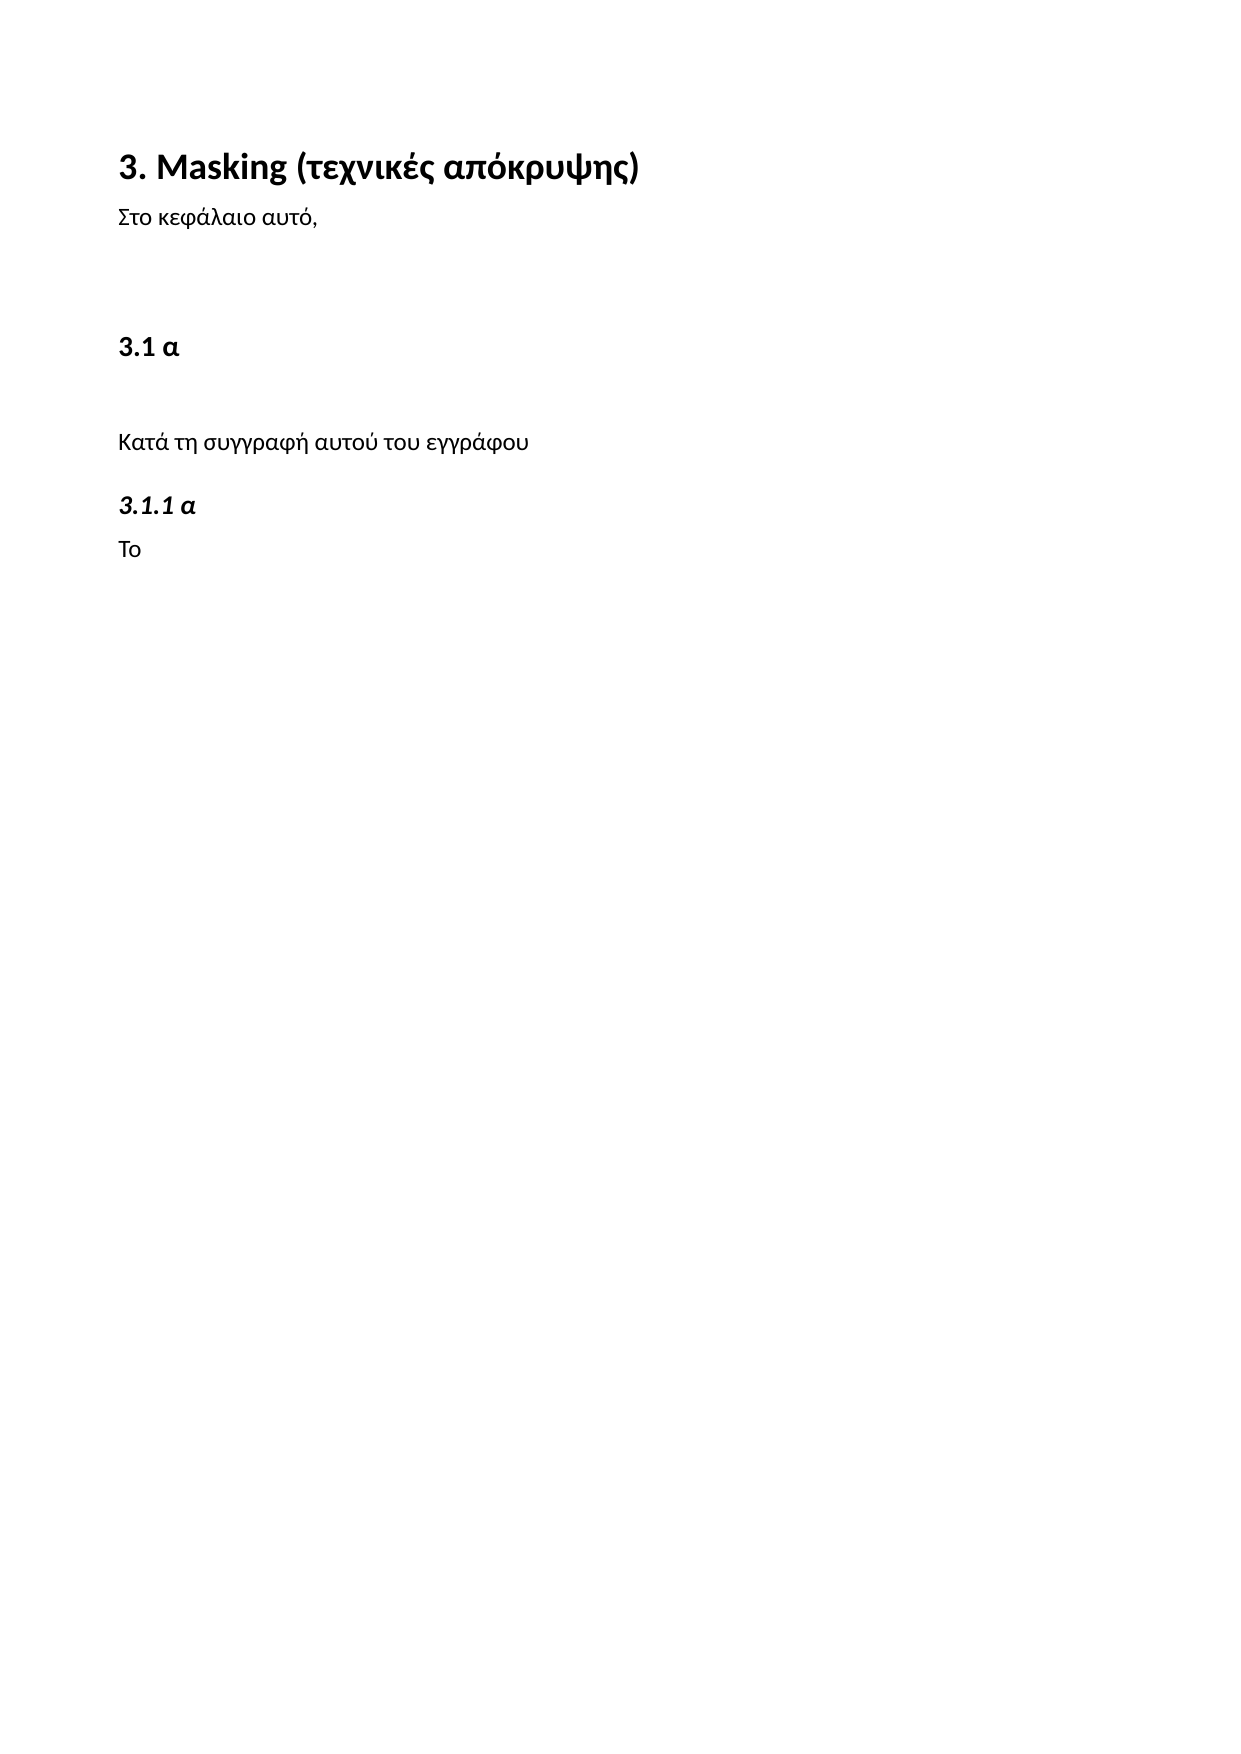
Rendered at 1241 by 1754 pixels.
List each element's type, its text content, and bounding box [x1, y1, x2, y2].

text Στο κεφάλαιο αυτό, [118, 201, 1122, 232]
subtitle 3.1.1 α [118, 488, 1122, 521]
subtitle 3. Masking (τεχνικές απόκρυψης) [118, 143, 1122, 189]
text Το [118, 534, 1122, 564]
subtitle 3.1 α [118, 328, 1122, 364]
text Κατά τη συγγραφή αυτού του εγγράφου [118, 426, 1122, 457]
